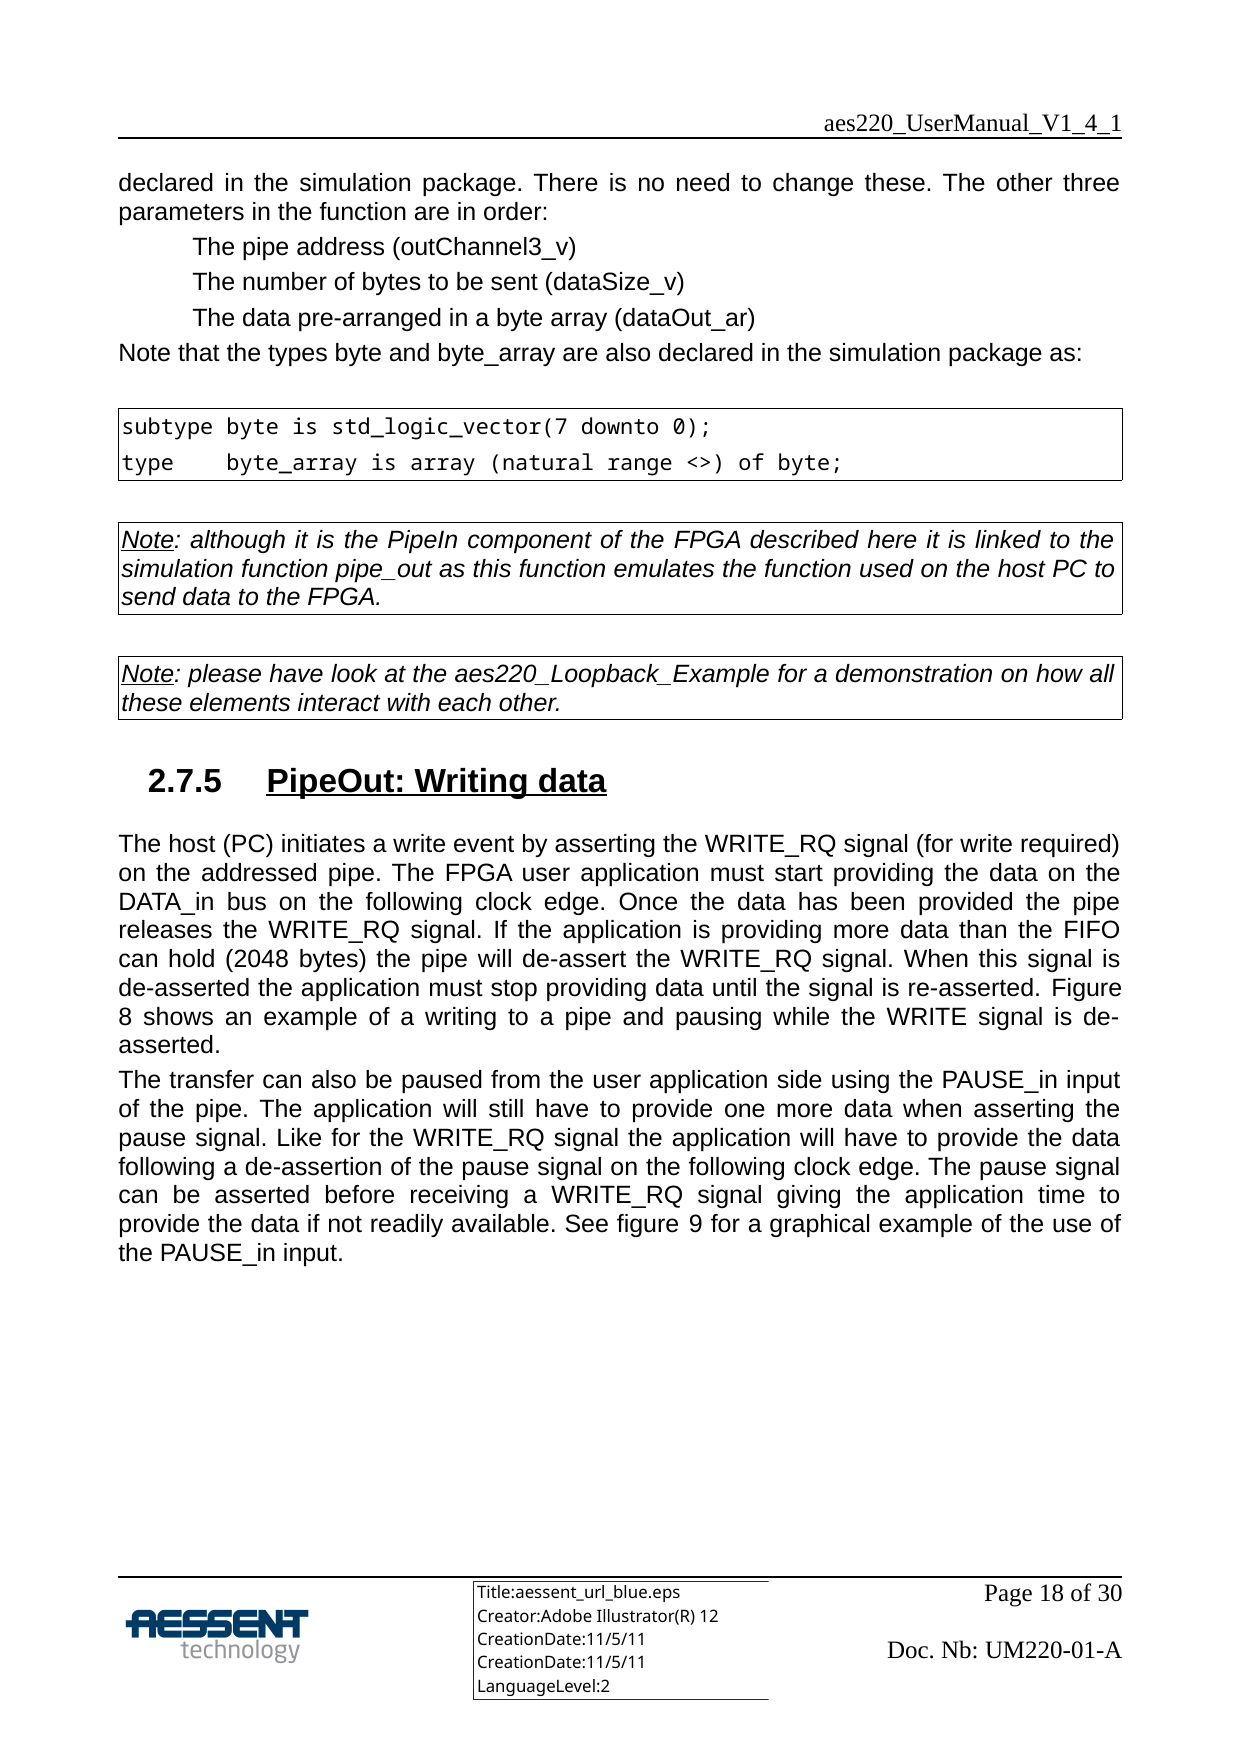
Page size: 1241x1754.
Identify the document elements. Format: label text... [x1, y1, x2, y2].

text Note that the types byte and byte_array are also declared in the simulation package as: [118, 338, 1122, 366]
text The pipe address (outChannel3_v) [192, 232, 1122, 261]
text subtype byte is std_logic_vector(7 downto 0); [119, 409, 1122, 441]
text The data pre-arranged in a byte array (dataOut_ar) [192, 302, 1122, 331]
text Note: although it is the PipeIn component of the FPGA described here it is linked to the simulation function pipe_out as this function emulates the function used on the host PC to send data to the FPGA. [119, 523, 1122, 614]
text declared in the simulation package. There is no need to change these. The other three parameters in the function are in order: [118, 168, 1122, 226]
text type byte_array is array (natural range <>) of byte; [119, 444, 1122, 480]
text The number of bytes to be sent (dataSize_v) [192, 267, 1122, 296]
subtitle PipeOut: Writing data [148, 761, 1122, 799]
picture [117, 1603, 317, 1670]
text The host (PC) initiates a write event by asserting the WRITE_RQ signal (for write required) on the addressed pipe. The FPGA user application must start providing the data on the DATA_in bus on the following clock edge. Once the data has been provided the pipe releases the WRITE_RQ signal. If the application is providing more data than the FIFO can hold (2048 bytes) the pipe will de-assert the WRITE_RQ signal. When this signal is de-asserted the application must stop providing data until the signal is re-asserted. Figure 8 shows an example of a writing to a pipe and pausing while the WRITE signal is de-asserted. [118, 829, 1122, 1059]
text Note: please have look at the aes220_Loopback_Example for a demonstration on how all these elements interact with each other. [119, 657, 1122, 719]
text The transfer can also be paused from the user application side using the PAUSE_in input of the pipe. The application will still have to provide one more data when asserting the pause signal. Like for the WRITE_RQ signal the application will have to provide the data following a de-assertion of the pause signal on the following clock edge. The pause signal can be asserted before receiving a WRITE_RQ signal giving the application time to provide the data if not readily available. See figure 9 for a graphical example of the use of the PAUSE_in input. [118, 1065, 1122, 1267]
